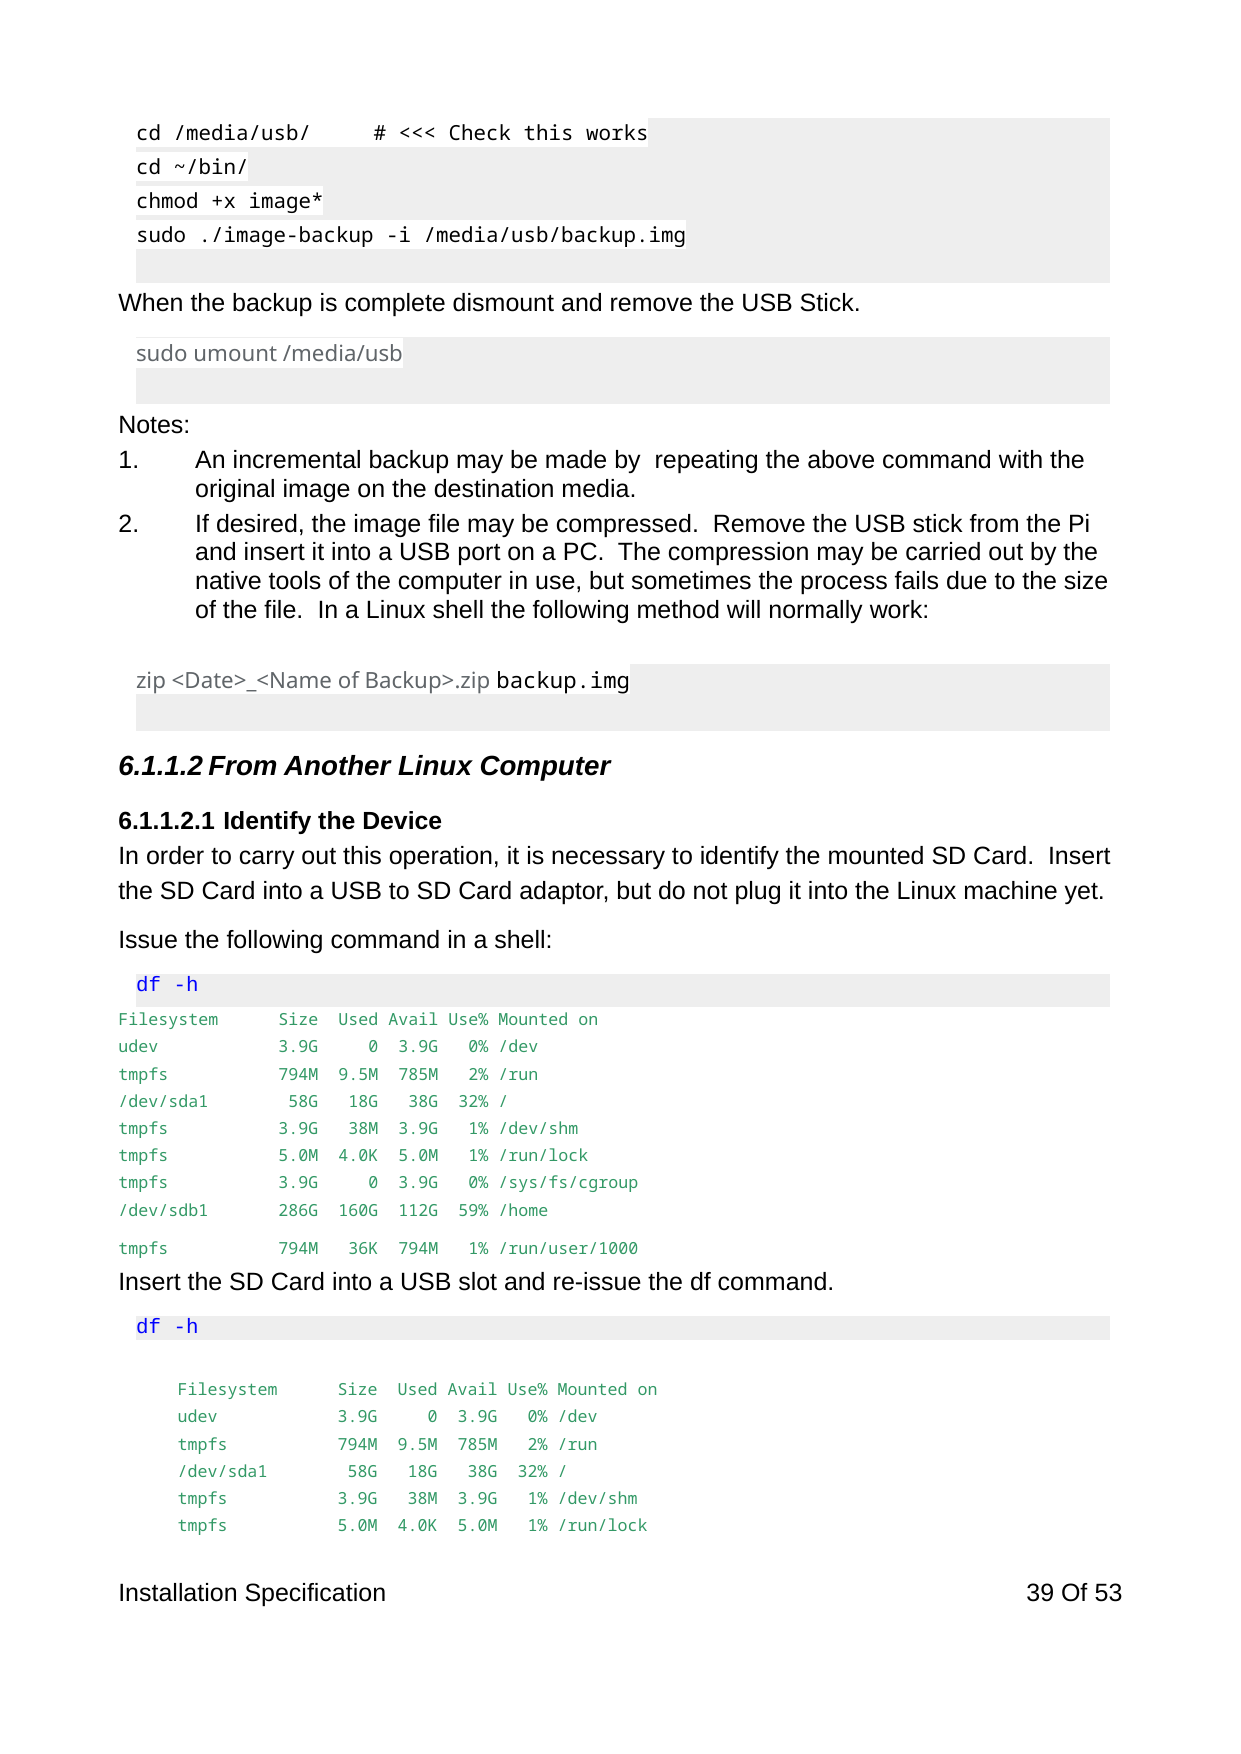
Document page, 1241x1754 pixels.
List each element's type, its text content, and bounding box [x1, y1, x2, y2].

subtitle Identify the Device [118, 806, 1122, 835]
text In order to carry out this operation, it is necessary to identify the mounted SD Card. Insert the SD Card into a USB to SD Card adaptor, but do not plug it into the Linux machine yet. [118, 841, 1122, 904]
text cd ~/bin/ [136, 152, 1110, 181]
text df -h [136, 974, 1110, 997]
text Filesystem Size Used Avail Use% Mounted on udev 3.9G 0 3.9G 0% /dev tmpfs 794M 9.5M 785M 2% /run /dev/sda1 58G 18G 38G 32% / tmpfs 3.9G 38M 3.9G 1% /dev/shm tmpfs 5.0M 4.0K 5.0M 1% /run/lock [177, 1345, 1110, 1536]
text sudo umount /media/usb [136, 337, 1110, 368]
subtitle From Another Linux Computer [118, 749, 1122, 781]
text df -h [136, 1316, 1110, 1340]
text sudo ./image-backup -i /media/usb/backup.img [136, 220, 1110, 249]
text cd /media/usb/ # <<< Check this works [136, 118, 1110, 147]
text zip <Date>_<Name of Backup>.zip backup.img [136, 664, 1110, 694]
text Issue the following command in a shell: [118, 925, 1122, 953]
text chmod +x image* [136, 186, 1110, 215]
text 1. An incremental backup may be made by repeating the above command with the original image on the destination media. [118, 445, 1122, 503]
text When the backup is complete dismount and remove the USB Stick. [118, 288, 1122, 317]
text Notes: [118, 410, 1122, 439]
text Filesystem Size Used Avail Use% Mounted on udev 3.9G 0 3.9G 0% /dev tmpfs 794M 9.5M 785M 2% /run /dev/sda1 58G 18G 38G 32% / tmpfs 3.9G 38M 3.9G 1% /dev/shm tmpfs 5.0M 4.0K 5.0M 1% /run/lock tmpfs 3.9G 0 3.9G 0% /sys/fs/cgroup /dev/sdb1 286G 160G 112G 59% /home tmpfs 794M 36K 794M 1% /run/user/1000 Insert the SD Card into a USB slot and re-issue the df command. [118, 1008, 1122, 1296]
text 2. If desired, the image file may be compressed. Remove the USB stick from the Pi and insert it into a USB port on a PC. The compression may be carried out by the native tools of the computer in use, but sometimes the process fails due to the size of the file. In a Linux shell the following method will normally work: [118, 508, 1122, 623]
